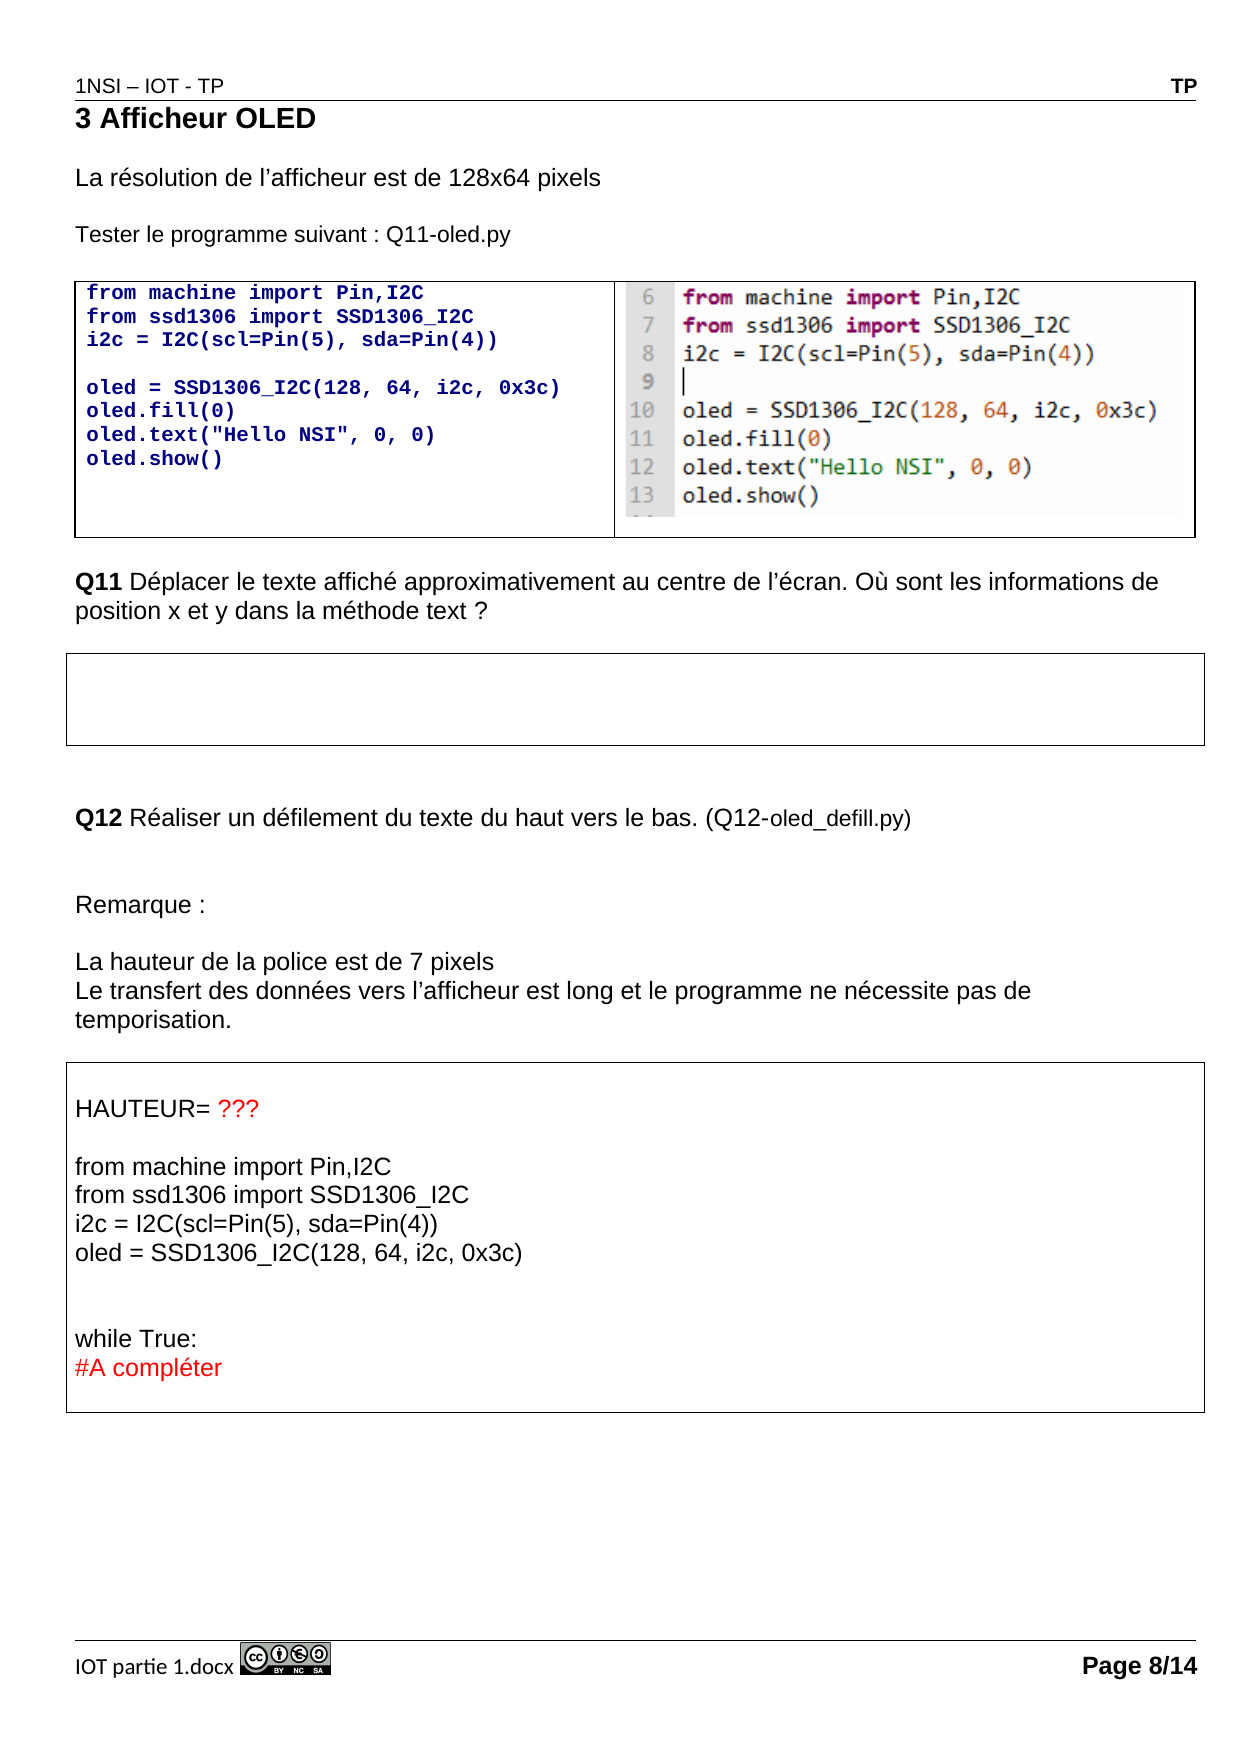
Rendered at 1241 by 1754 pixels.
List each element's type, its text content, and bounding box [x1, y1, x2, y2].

text oled = SSD1306_I2C(128, 64, i2c, 0x3c) [75, 1238, 1196, 1266]
text from ssd1306 import SSD1306_I2C [75, 1180, 1196, 1209]
table_header [615, 282, 1194, 537]
text i2c = I2C(scl=Pin(5), sda=Pin(4)) [75, 1209, 1196, 1238]
text Q11 Déplacer le texte affiché approximativement au centre de l’écran. Où sont les informations de position x et y dans la méthode text ? [75, 567, 1196, 624]
text Q12 Réaliser un défilement du texte du haut vers le bas. (Q12-oled_defill.py) [75, 803, 1196, 832]
text Remarque : [75, 889, 1196, 918]
text La hauteur de la police est de 7 pixels [75, 947, 1196, 976]
text #A compléter [75, 1353, 1196, 1381]
text from machine import Pin,I2C [75, 1151, 1196, 1180]
text Tester le programme suivant : Q11-oled.py [75, 221, 1196, 247]
text Le transfert des données vers l’afficheur est long et le programme ne nécessite pas de temporisation. [75, 976, 1196, 1033]
table_header from machine import Pin,I2C from ssd1306 import SSD1306_I2C i2c = I2C(scl=Pin(5), sda=Pin(4)) oled = SSD1306_I2C(128, 64, i2c, 0x3c) oled.fill(0) oled.text("Hello NSI", 0, 0) oled.show() [76, 282, 614, 537]
text La résolution de l’afficheur est de 128x64 pixels [75, 163, 1196, 192]
text 3 Afficheur OLED [75, 101, 1196, 134]
text while True: [75, 1324, 1196, 1353]
picture [240, 1642, 331, 1675]
text HAUTEUR= ??? [75, 1094, 1196, 1123]
